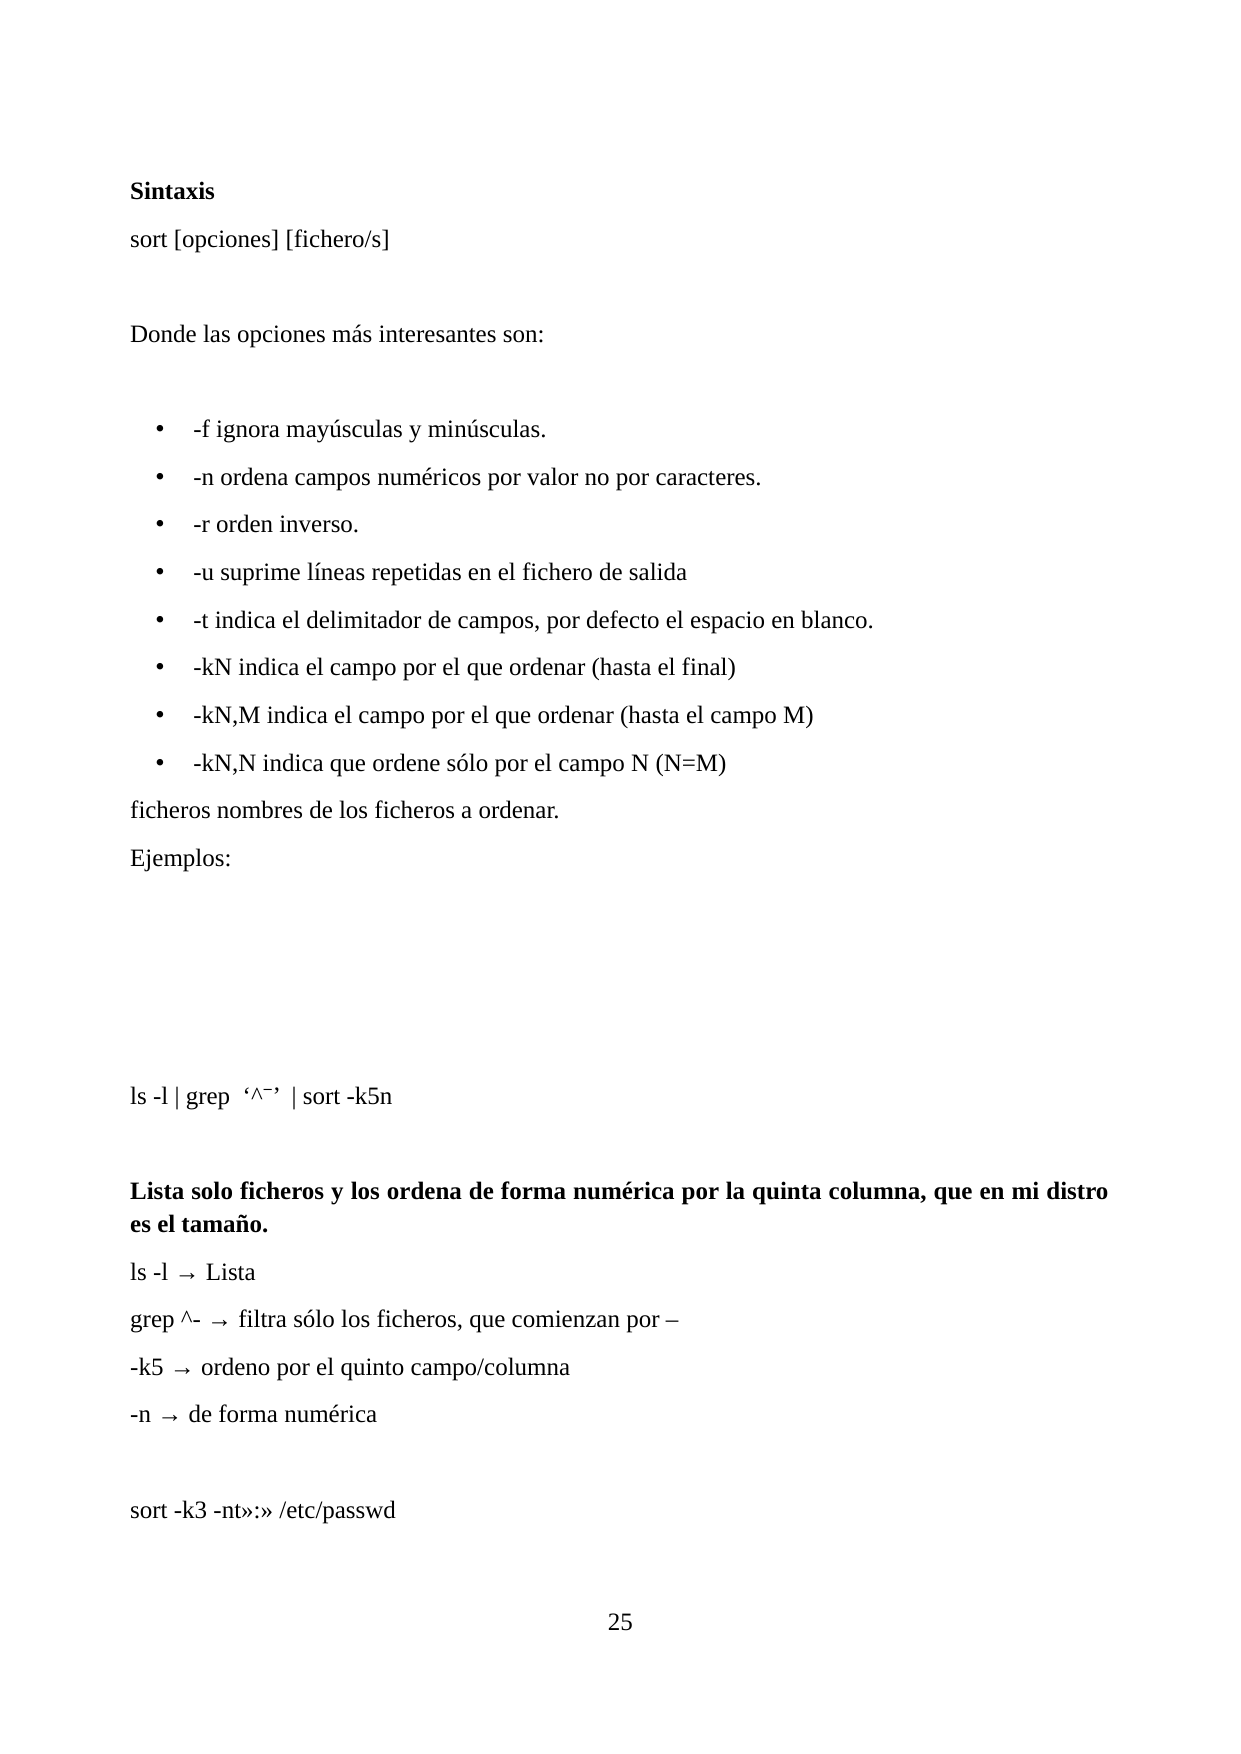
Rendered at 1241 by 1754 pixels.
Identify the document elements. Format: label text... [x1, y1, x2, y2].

list -kN,N indica que ordene sólo por el campo N (N=M) [156, 748, 1122, 776]
text Lista solo ficheros y los ordena de forma numérica por la quinta columna, que en mi distro es el tamaño. [130, 1176, 1110, 1238]
text grep ^- → filtra sólo los ficheros, que comienzan por – [130, 1304, 1110, 1333]
text ficheros nombres de los ficheros a ordenar. [130, 795, 1110, 824]
text -k5 → ordeno por el quinto campo/columna [130, 1352, 1110, 1381]
text -n → de forma numérica [130, 1399, 1110, 1428]
text sort [opciones] [fichero/s] [130, 224, 1110, 253]
list -r orden inverso. [156, 509, 1122, 538]
text Sintaxis [130, 176, 1110, 205]
text Ejemplos: [130, 843, 1110, 872]
list -n ordena campos numéricos por valor no por caracteres. [156, 462, 1122, 491]
list -f ignora mayúsculas y minúsculas. [156, 414, 1122, 443]
text ls -l → Lista [130, 1257, 1110, 1285]
list -u suprime líneas repetidas en el fichero de salida [156, 557, 1122, 586]
text sort -k3 -nt»:» /etc/passwd [130, 1495, 1110, 1523]
text Donde las opciones más interesantes son: [130, 319, 1110, 348]
list -kN indica el campo por el que ordenar (hasta el final) [156, 652, 1122, 681]
list -t indica el delimitador de campos, por defecto el espacio en blanco. [156, 605, 1122, 633]
text ls -l | grep ‘^⁻’ | sort -k5n [130, 1081, 1110, 1109]
list -kN,M indica el campo por el que ordenar (hasta el campo M) [156, 700, 1122, 729]
